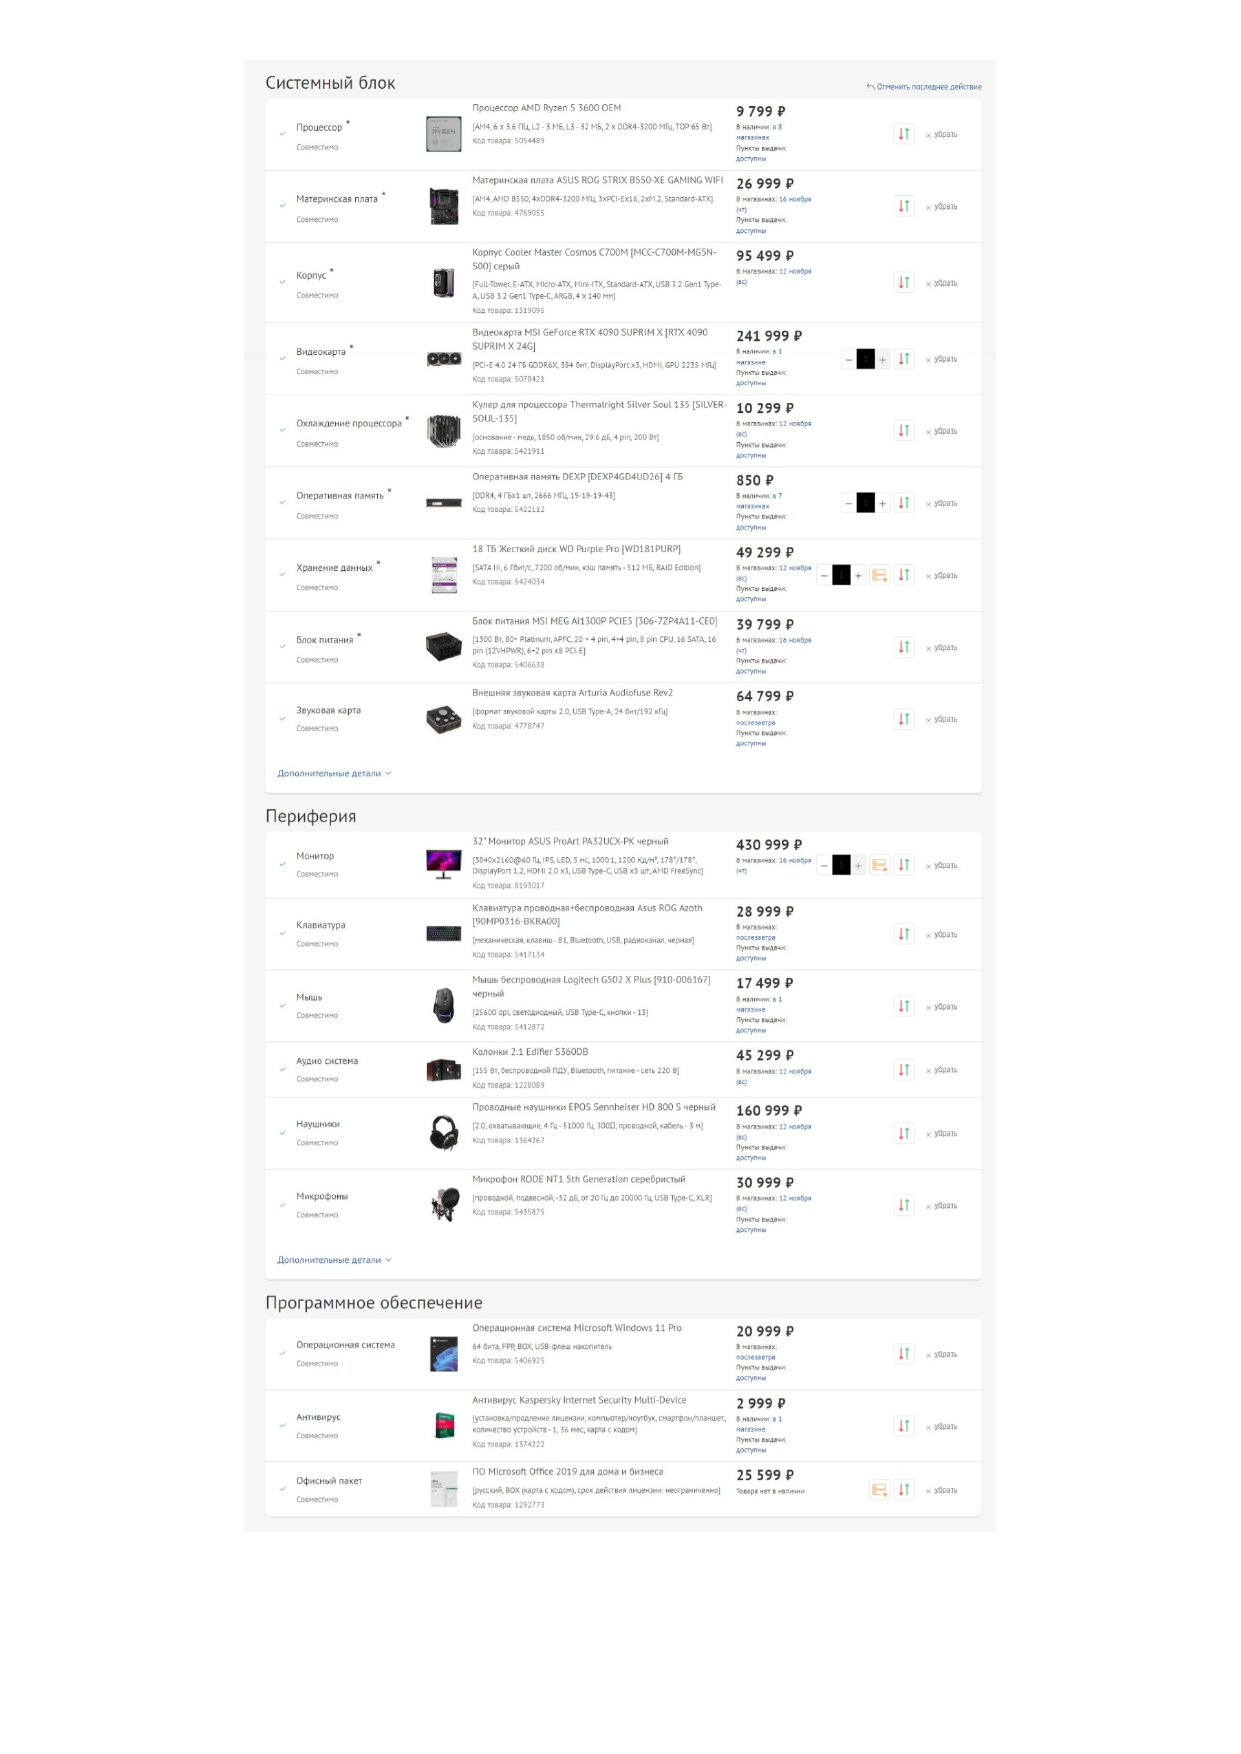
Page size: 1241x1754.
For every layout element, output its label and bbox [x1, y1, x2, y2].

picture [243, 59, 997, 1532]
